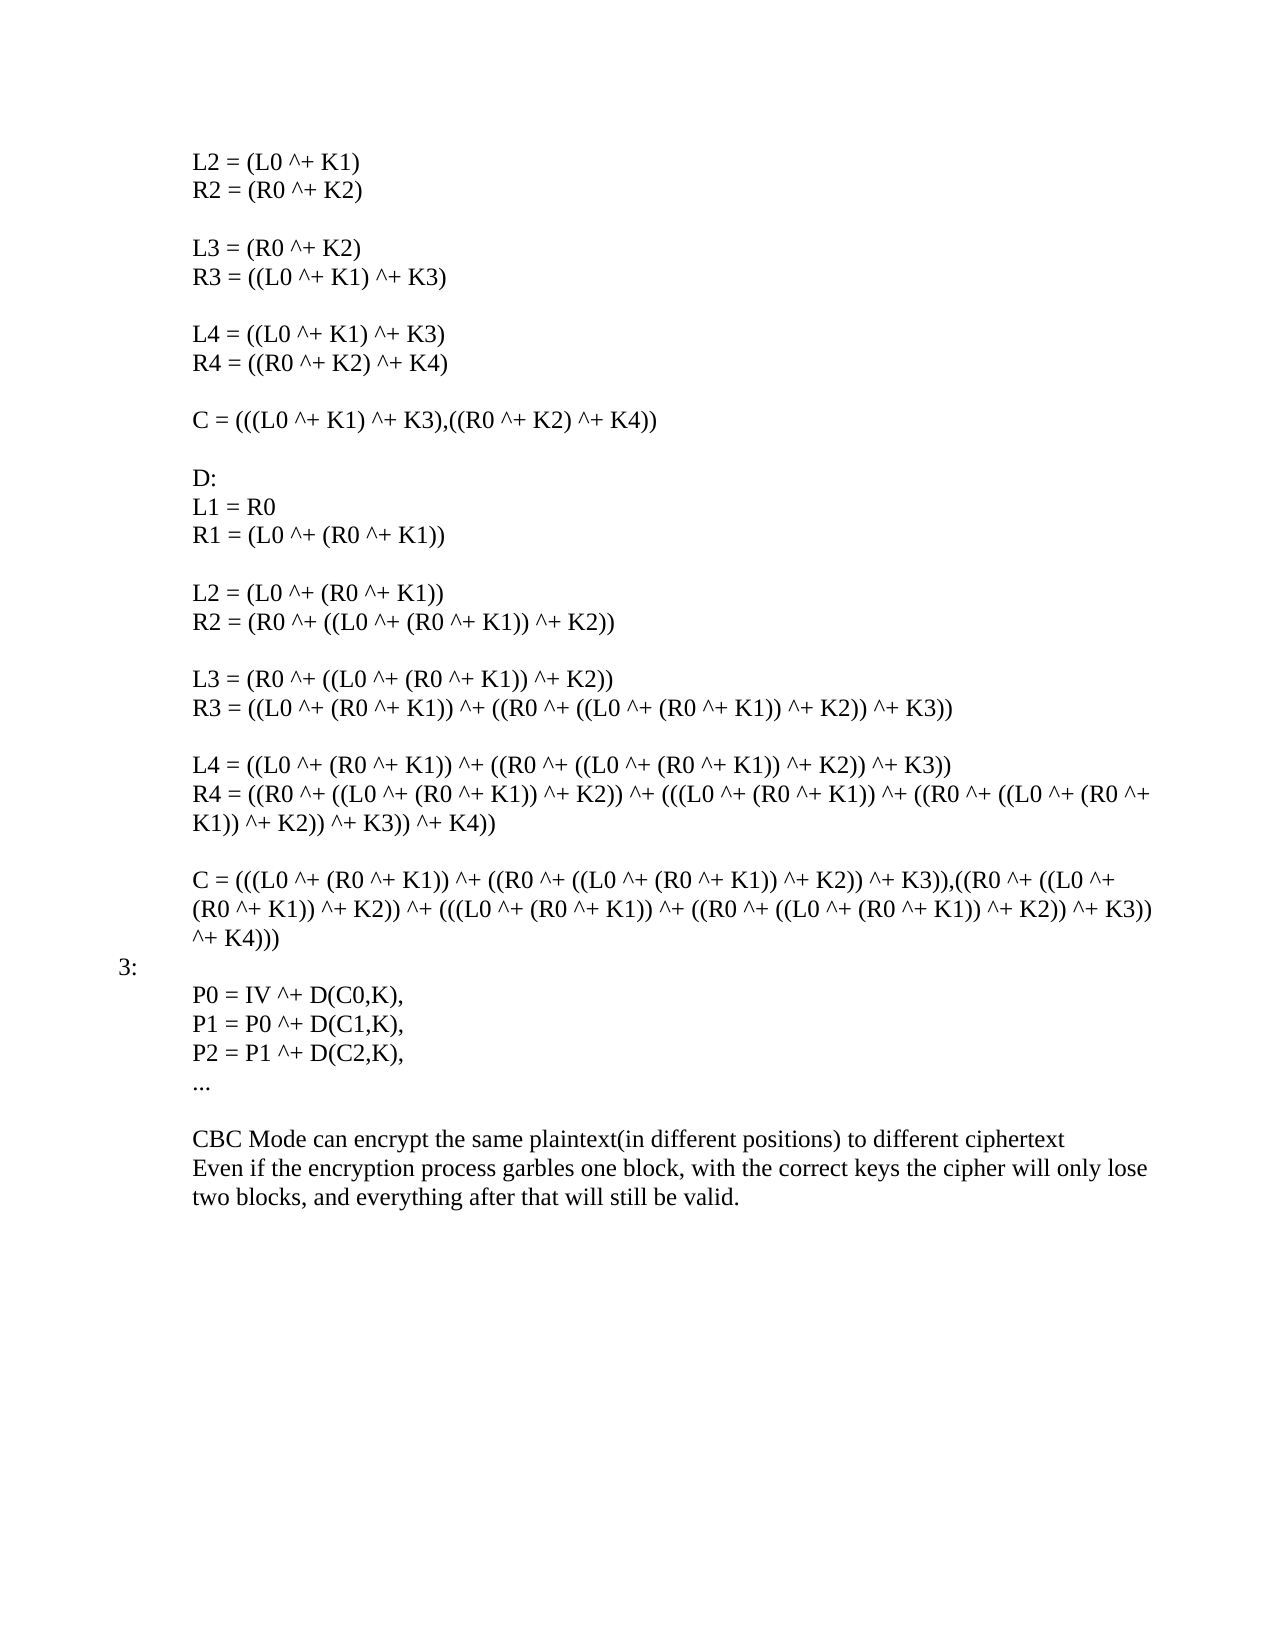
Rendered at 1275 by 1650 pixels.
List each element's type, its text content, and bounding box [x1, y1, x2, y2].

text L1 = R0 [192, 492, 1157, 521]
text R2 = (R0 ^+ ((L0 ^+ (R0 ^+ K1)) ^+ K2)) [192, 607, 1157, 636]
text R3 = ((L0 ^+ K1) ^+ K3) [192, 262, 1157, 291]
text P2 = P1 ^+ D(C2,K), [192, 1038, 1157, 1067]
text L4 = ((L0 ^+ (R0 ^+ K1)) ^+ ((R0 ^+ ((L0 ^+ (R0 ^+ K1)) ^+ K2)) ^+ K3)) [192, 751, 1157, 779]
text R4 = ((R0 ^+ ((L0 ^+ (R0 ^+ K1)) ^+ K2)) ^+ (((L0 ^+ (R0 ^+ K1)) ^+ ((R0 ^+ ((L0 ^+ (R0 ^+ K1)) ^+ K2)) ^+ K3)) ^+ K4)) [192, 779, 1157, 837]
text L2 = (L0 ^+ K1) [192, 147, 1157, 176]
text L2 = (L0 ^+ (R0 ^+ K1)) [192, 578, 1157, 607]
text L3 = (R0 ^+ K2) [192, 233, 1157, 262]
text P0 = IV ^+ D(C0,K), [192, 981, 1157, 1009]
text P1 = P0 ^+ D(C1,K), [192, 1009, 1157, 1038]
text C = (((L0 ^+ (R0 ^+ K1)) ^+ ((R0 ^+ ((L0 ^+ (R0 ^+ K1)) ^+ K2)) ^+ K3)),((R0 ^+ ((L0 ^+ (R0 ^+ K1)) ^+ K2)) ^+ (((L0 ^+ (R0 ^+ K1)) ^+ ((R0 ^+ ((L0 ^+ (R0 ^+ K1)) ^+ K2)) ^+ K3)) ^+ K4))) [192, 866, 1157, 952]
text R2 = (R0 ^+ K2) [192, 176, 1157, 204]
text Even if the encryption process garbles one block, with the correct keys the cipher will only lose two blocks, and everything after that will still be valid. [192, 1153, 1157, 1211]
text 3: [118, 952, 1157, 981]
text R3 = ((L0 ^+ (R0 ^+ K1)) ^+ ((R0 ^+ ((L0 ^+ (R0 ^+ K1)) ^+ K2)) ^+ K3)) [192, 693, 1157, 722]
text C = (((L0 ^+ K1) ^+ K3),((R0 ^+ K2) ^+ K4)) [192, 406, 1157, 434]
text R4 = ((R0 ^+ K2) ^+ K4) [192, 348, 1157, 377]
text ... [192, 1067, 1157, 1096]
text CBC Mode can encrypt the same plaintext(in different positions) to different ciphertext [192, 1124, 1157, 1153]
text D: [192, 463, 1157, 492]
text L4 = ((L0 ^+ K1) ^+ K3) [192, 319, 1157, 348]
text R1 = (L0 ^+ (R0 ^+ K1)) [192, 521, 1157, 549]
text L3 = (R0 ^+ ((L0 ^+ (R0 ^+ K1)) ^+ K2)) [192, 664, 1157, 693]
